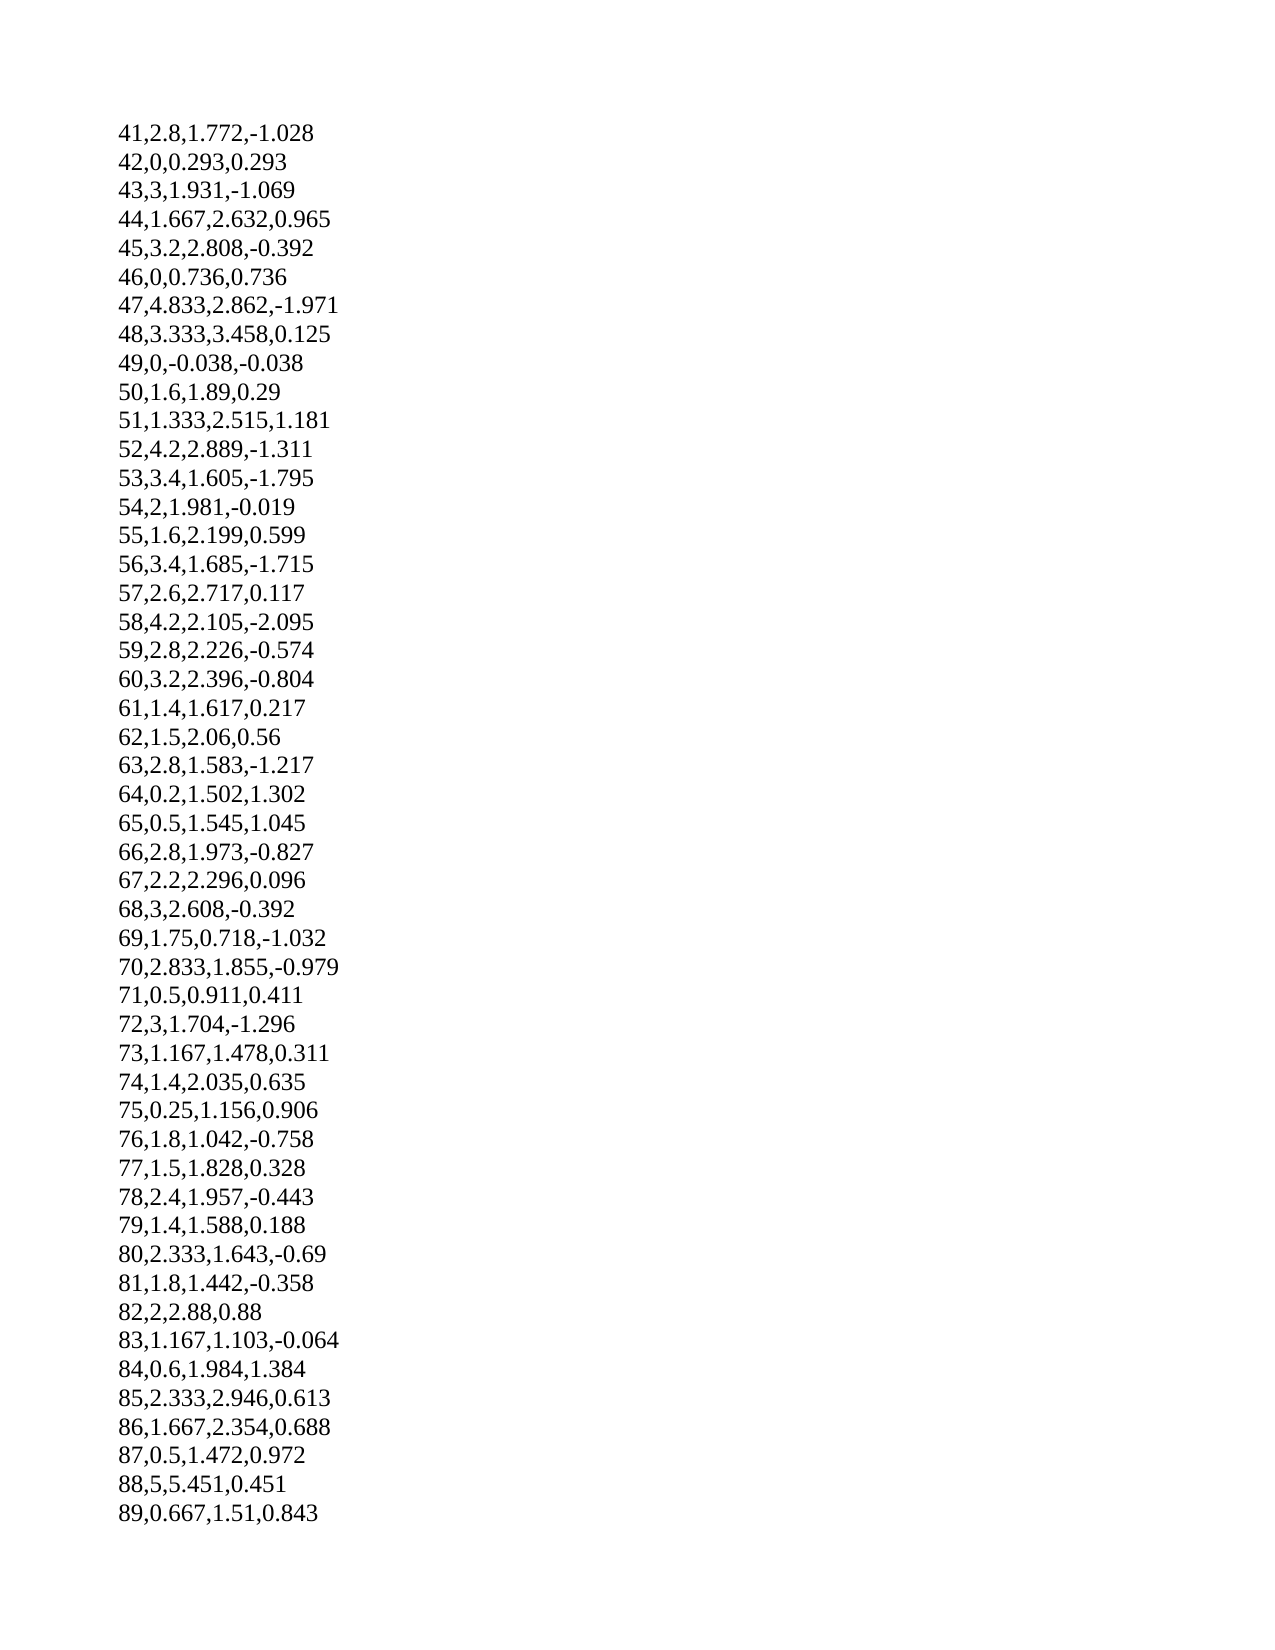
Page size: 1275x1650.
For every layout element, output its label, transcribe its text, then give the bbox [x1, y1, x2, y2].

text 87,0.5,1.472,0.972 [118, 1441, 1157, 1469]
text 66,2.8,1.973,-0.827 [118, 837, 1157, 866]
text 81,1.8,1.442,-0.358 [118, 1268, 1157, 1297]
text 55,1.6,2.199,0.599 [118, 521, 1157, 549]
text 78,2.4,1.957,-0.443 [118, 1182, 1157, 1211]
text 69,1.75,0.718,-1.032 [118, 923, 1157, 952]
text 51,1.333,2.515,1.181 [118, 406, 1157, 434]
text 46,0,0.736,0.736 [118, 262, 1157, 291]
text 84,0.6,1.984,1.384 [118, 1354, 1157, 1383]
text 72,3,1.704,-1.296 [118, 1009, 1157, 1038]
text 80,2.333,1.643,-0.69 [118, 1239, 1157, 1268]
text 57,2.6,2.717,0.117 [118, 578, 1157, 607]
text 47,4.833,2.862,-1.971 [118, 291, 1157, 319]
text 42,0,0.293,0.293 [118, 147, 1157, 176]
text 65,0.5,1.545,1.045 [118, 808, 1157, 837]
text 62,1.5,2.06,0.56 [118, 722, 1157, 751]
text 54,2,1.981,-0.019 [118, 492, 1157, 521]
text 76,1.8,1.042,-0.758 [118, 1124, 1157, 1153]
text 49,0,-0.038,-0.038 [118, 348, 1157, 377]
text 43,3,1.931,-1.069 [118, 176, 1157, 204]
text 63,2.8,1.583,-1.217 [118, 751, 1157, 779]
text 83,1.167,1.103,-0.064 [118, 1326, 1157, 1354]
text 82,2,2.88,0.88 [118, 1297, 1157, 1326]
text 56,3.4,1.685,-1.715 [118, 549, 1157, 578]
text 70,2.833,1.855,-0.979 [118, 952, 1157, 981]
text 61,1.4,1.617,0.217 [118, 693, 1157, 722]
text 89,0.667,1.51,0.843 [118, 1498, 1157, 1527]
text 85,2.333,2.946,0.613 [118, 1383, 1157, 1412]
text 71,0.5,0.911,0.411 [118, 981, 1157, 1009]
text 58,4.2,2.105,-2.095 [118, 607, 1157, 636]
text 45,3.2,2.808,-0.392 [118, 233, 1157, 262]
text 86,1.667,2.354,0.688 [118, 1412, 1157, 1441]
text 74,1.4,2.035,0.635 [118, 1067, 1157, 1096]
text 44,1.667,2.632,0.965 [118, 204, 1157, 233]
text 50,1.6,1.89,0.29 [118, 377, 1157, 406]
text 77,1.5,1.828,0.328 [118, 1153, 1157, 1182]
text 68,3,2.608,-0.392 [118, 894, 1157, 923]
text 79,1.4,1.588,0.188 [118, 1211, 1157, 1239]
text 59,2.8,2.226,-0.574 [118, 636, 1157, 664]
text 88,5,5.451,0.451 [118, 1469, 1157, 1498]
text 53,3.4,1.605,-1.795 [118, 463, 1157, 492]
text 75,0.25,1.156,0.906 [118, 1096, 1157, 1124]
text 41,2.8,1.772,-1.028 [118, 118, 1157, 147]
text 64,0.2,1.502,1.302 [118, 779, 1157, 808]
text 60,3.2,2.396,-0.804 [118, 664, 1157, 693]
text 67,2.2,2.296,0.096 [118, 866, 1157, 894]
text 48,3.333,3.458,0.125 [118, 319, 1157, 348]
text 52,4.2,2.889,-1.311 [118, 434, 1157, 463]
text 73,1.167,1.478,0.311 [118, 1038, 1157, 1067]
